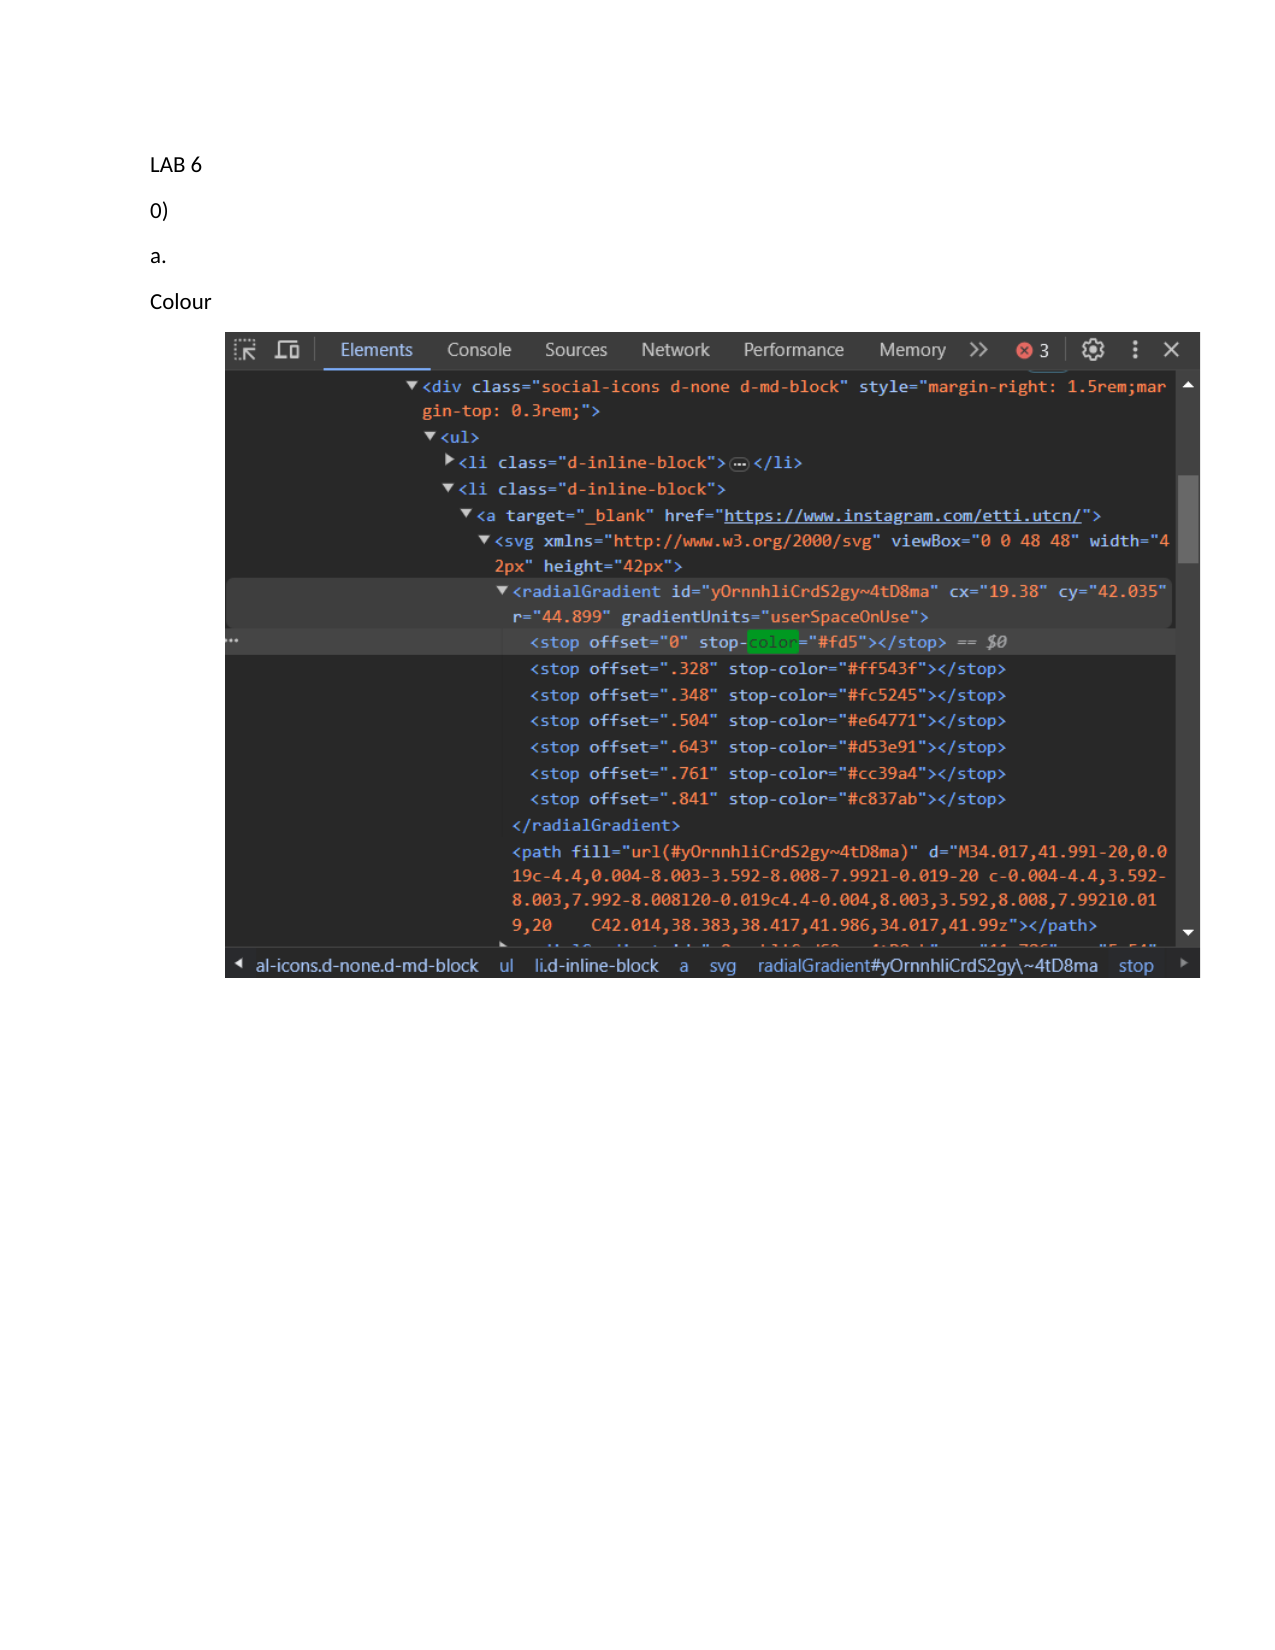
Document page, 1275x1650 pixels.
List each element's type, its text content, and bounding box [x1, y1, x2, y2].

text LAB 6 [150, 150, 1125, 178]
text Colour [150, 287, 1125, 315]
text a. [150, 241, 1125, 269]
text 0) [150, 196, 1125, 224]
